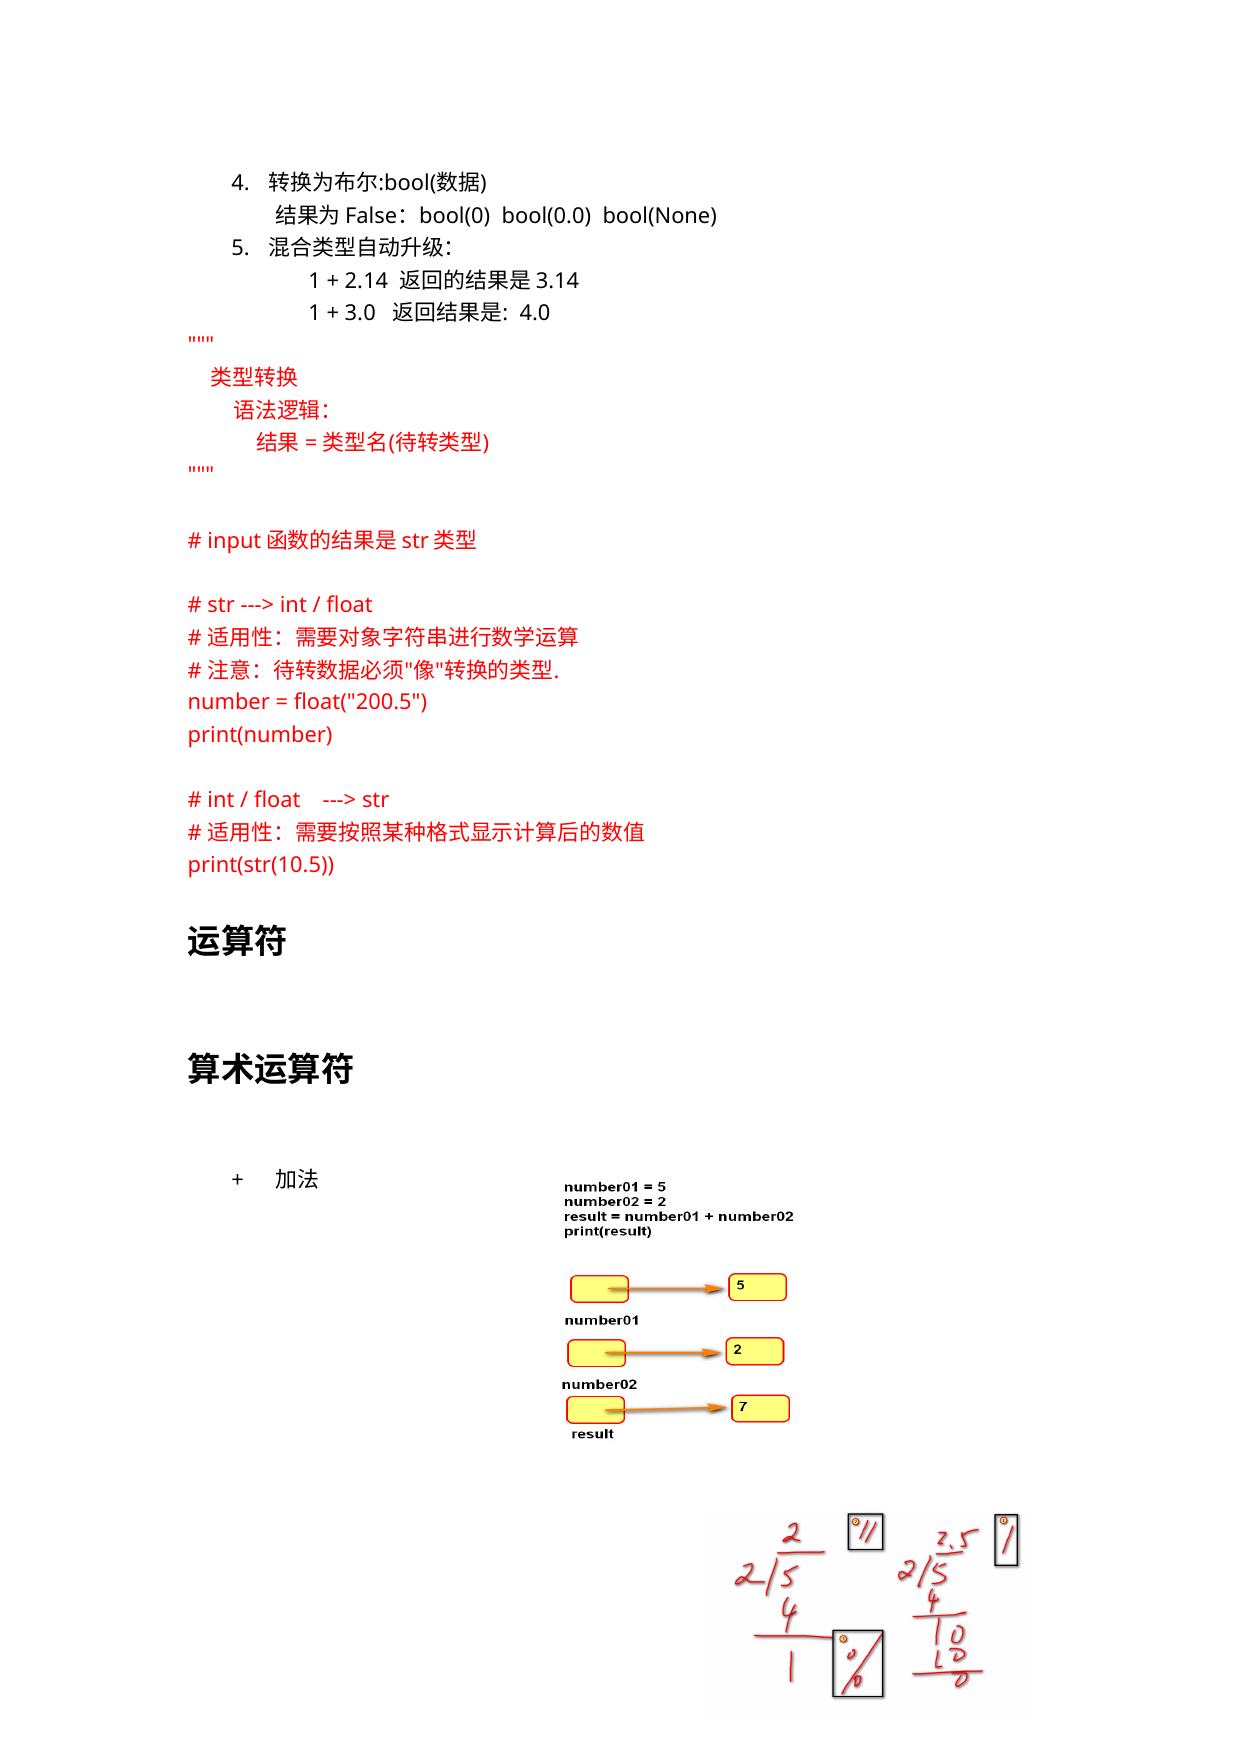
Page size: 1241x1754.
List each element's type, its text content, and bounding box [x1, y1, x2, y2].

picture [703, 1509, 1034, 1723]
text # 适用性：需要对象字符串进行数学运算 [187, 620, 1053, 652]
subtitle 运算符 [187, 907, 1053, 972]
text print(str(10.5)) [187, 847, 1053, 880]
list 混合类型自动升级： [231, 230, 1053, 262]
list 转换为布尔:bool(数据) [231, 165, 1053, 197]
text # 适用性：需要按照某种格式显示计算后的数值 [187, 815, 1053, 847]
picture [538, 1168, 830, 1469]
text number = float("200.5") [187, 685, 1053, 717]
text 1 + 3.0 返回结果是: 4.0 [297, 295, 1053, 327]
text 结果 = 类型名(待转类型) [187, 425, 1053, 457]
text """ [187, 457, 1053, 490]
text # input函数的结果是str类型 [187, 522, 1053, 555]
text 结果为False：bool(0) bool(0.0) bool(None) [187, 197, 1053, 230]
text # 注意：待转数据必须"像"转换的类型. [187, 652, 1053, 685]
text """ [187, 327, 1053, 360]
text # str ---> int / float [187, 587, 1053, 620]
text # int / float ---> str [187, 782, 1053, 815]
text 1 + 2.14 返回的结果是 3.14 [297, 262, 1053, 295]
subtitle 算术运算符 [187, 1034, 1053, 1099]
text print(number) [187, 717, 1053, 750]
text + 加法 [187, 1161, 1053, 1194]
text 语法逻辑： [187, 392, 1053, 425]
text 类型转换 [187, 360, 1053, 392]
